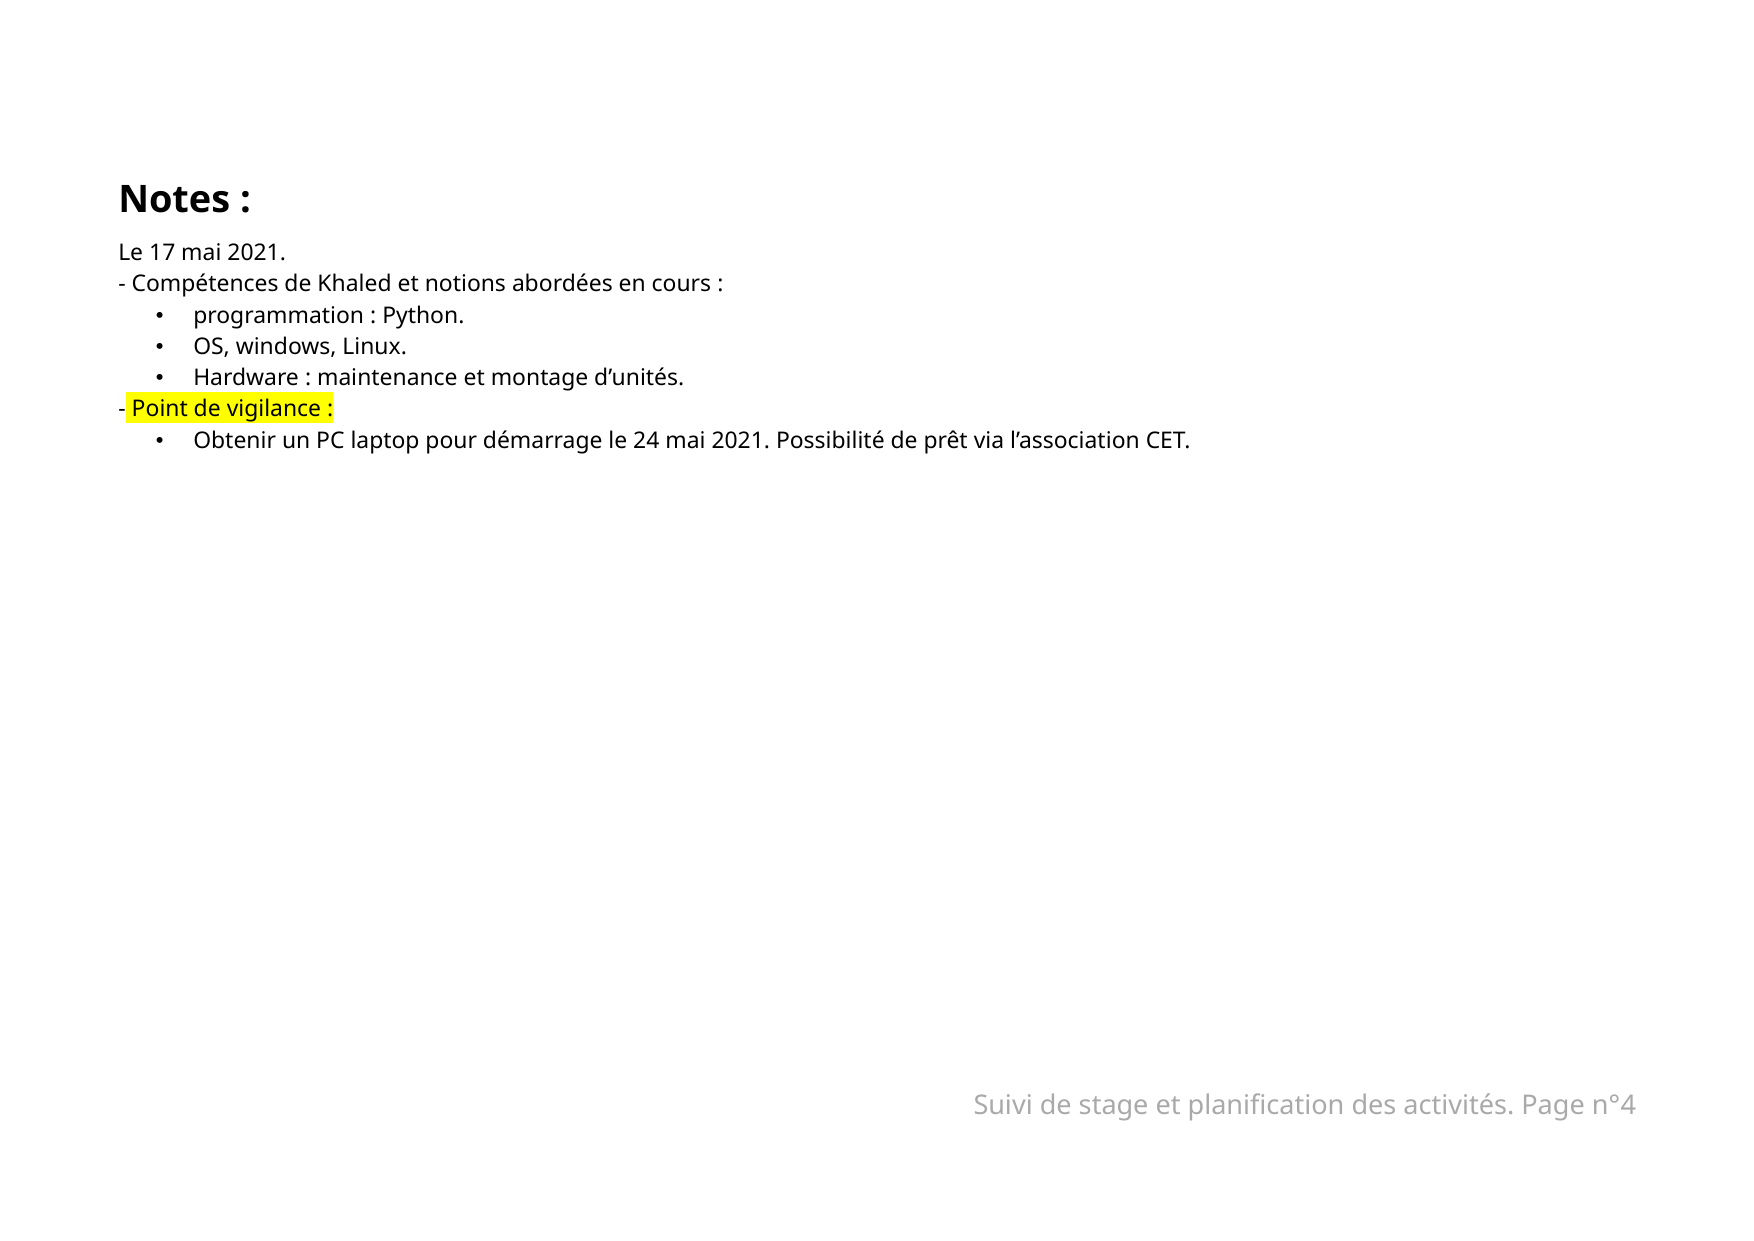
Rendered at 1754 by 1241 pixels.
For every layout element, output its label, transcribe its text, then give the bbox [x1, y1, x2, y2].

list OS, windows, Linux. [156, 330, 1636, 361]
subtitle Notes : [118, 172, 1636, 223]
text - Compétences de Khaled et notions abordées en cours : [118, 267, 1636, 298]
text - Point de vigilance : [118, 392, 1636, 423]
list Obtenir un PC laptop pour démarrage le 24 mai 2021. Possibilité de prêt via l’association CET. [156, 423, 1636, 455]
text Le 17 mai 2021. [118, 236, 1636, 267]
list programmation : Python. [156, 298, 1636, 330]
list Hardware : maintenance et montage d’unités. [156, 361, 1636, 392]
